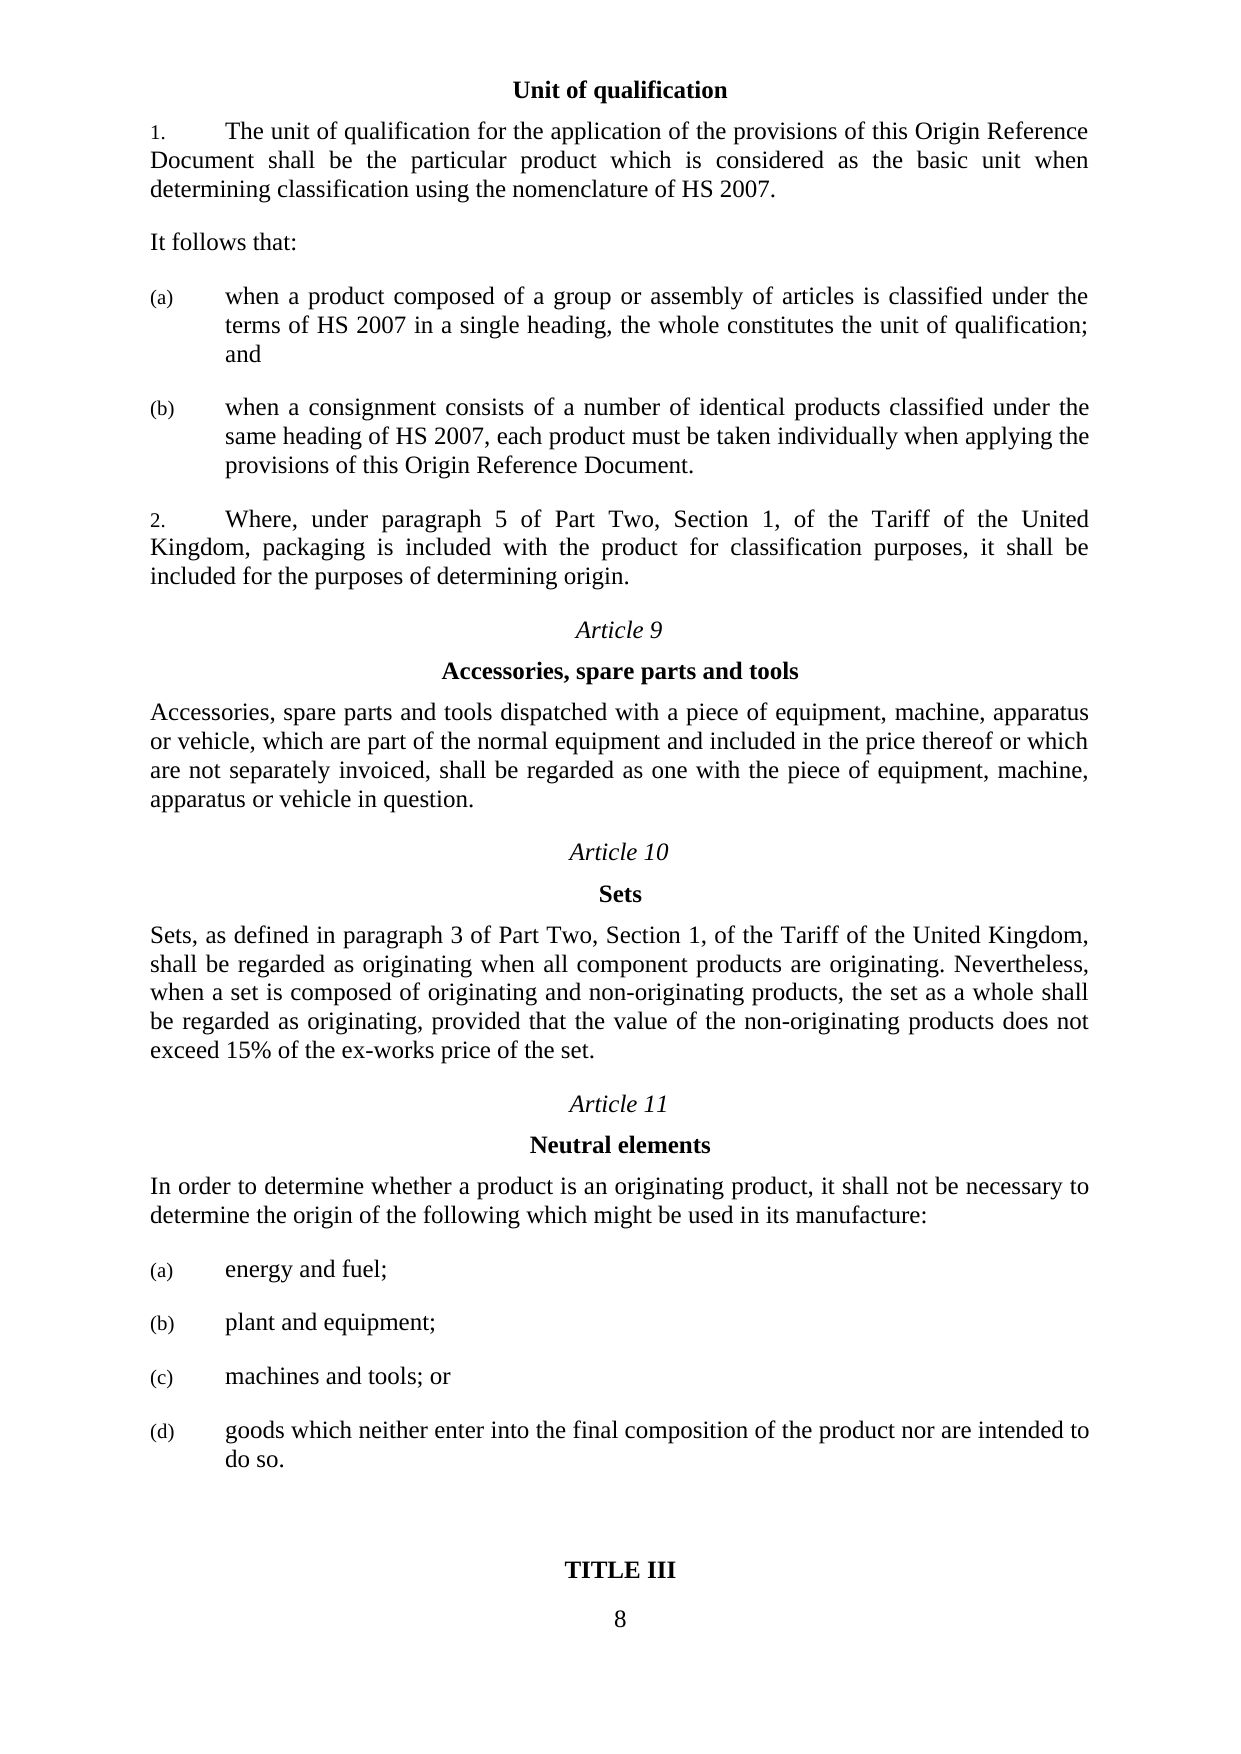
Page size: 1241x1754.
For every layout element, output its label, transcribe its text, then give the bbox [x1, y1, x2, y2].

list when a product composed of a group or assembly of articles is classified under the terms of HS 2007 in a single heading, the whole constitutes the unit of qualification; and [150, 281, 1090, 367]
subtitle Article 9 [150, 615, 1090, 644]
title TITLE III [150, 1556, 1090, 1584]
title Accessories, spare parts and tools [150, 656, 1090, 685]
title Unit of qualification [150, 75, 1090, 104]
list Where, under paragraph 5 of Part Two, Section 1, of the Tariff of the United Kingdom, packaging is included with the product for classification purposes, it shall be included for the purposes of determining origin. [150, 504, 1090, 590]
text Sets, as defined in paragraph 3 of Part Two, Section 1, of the Tariff of the United Kingdom, shall be regarded as originating when all component products are originating. Nevertheless, when a set is composed of originating and non-originating products, the set as a whole shall be regarded as originating, provided that the value of the non-originating products does not exceed 15% of the ex-works price of the set. [150, 920, 1090, 1064]
subtitle Article 11 [150, 1089, 1090, 1117]
text In order to determine whether a product is an originating product, it shall not be necessary to determine the origin of the following which might be used in its manufacture: [150, 1171, 1090, 1229]
list The unit of qualification for the application of the provisions of this Origin Reference Document shall be the particular product which is considered as the basic unit when determining classification using the nomenclature of HS 2007. [150, 116, 1090, 202]
list plant and equipment; [150, 1307, 1090, 1336]
text Accessories, spare parts and tools dispatched with a piece of equipment, machine, apparatus or vehicle, which are part of the normal equipment and included in the price thereof or which are not separately invoiced, shall be regarded as one with the piece of equipment, machine, apparatus or vehicle in question. [150, 697, 1090, 812]
list when a consignment consists of a number of identical products classified under the same heading of HS 2007, each product must be taken individually when applying the provisions of this Origin Reference Document. [150, 392, 1090, 479]
list goods which neither enter into the final composition of the product nor are intended to do so. [150, 1415, 1090, 1472]
text It follows that: [150, 227, 1090, 256]
title Sets [150, 879, 1090, 907]
subtitle Article 10 [150, 837, 1090, 866]
list energy and fuel; [150, 1254, 1090, 1282]
title Neutral elements [150, 1130, 1090, 1159]
list machines and tools; or [150, 1361, 1090, 1390]
